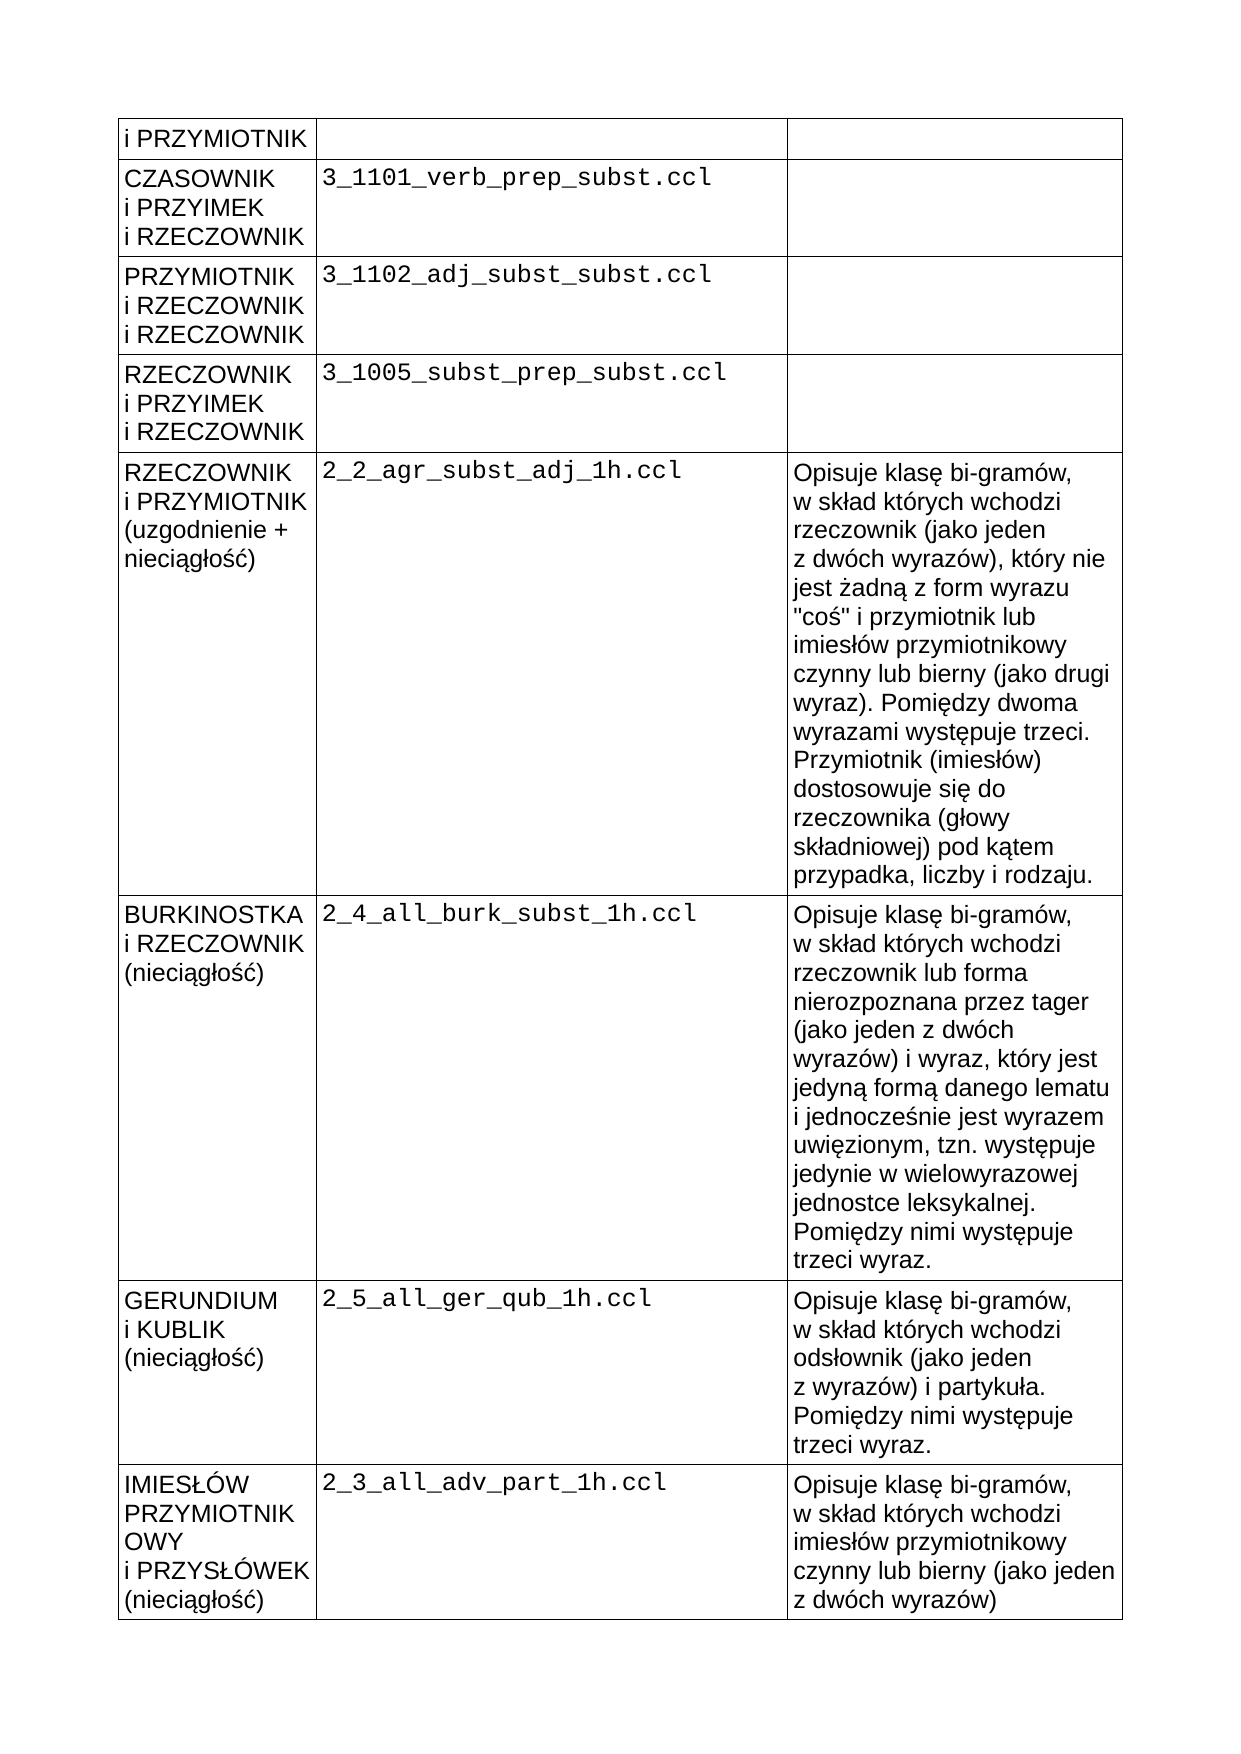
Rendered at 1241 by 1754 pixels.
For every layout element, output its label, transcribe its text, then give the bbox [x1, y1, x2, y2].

table_cell 3_1101_verb_prep_subst.ccl [317, 160, 787, 256]
table_cell 3_1005_subst_prep_subst.ccl [317, 355, 787, 452]
table_cell Opisuje klasę bi-gramów, w skład których wchodzi odsłownik (jako jeden z wyrazów) i partykuła. Pomiędzy nimi występuje trzeci wyraz. [788, 1281, 1122, 1464]
table_cell PRZYMIOTNIK i RZECZOWNIK i RZECZOWNIK [119, 257, 316, 354]
table_cell Opisuje klasę bi-gramów, w skład których wchodzi rzeczownik (jako jeden z dwóch wyrazów), który nie jest żadną z form wyrazu "coś" i przymiotnik lub imiesłów przymiotnikowy czynny lub bierny (jako drugi wyraz). Pomiędzy dwoma wyrazami występuje trzeci. Przymiotnik (imiesłów) dostosowuje się do rzeczownika (głowy składniowej) pod kątem przypadka, liczby i rodzaju. [788, 453, 1122, 895]
table_cell RZECZOWNIK i PRZYMIOTNIK (uzgodnienie + nieciągłość) [119, 453, 316, 895]
table_cell [788, 160, 1122, 256]
table_cell [788, 119, 1122, 158]
table_cell RZECZOWNIK i PRZYIMEK i RZECZOWNIK [119, 355, 316, 452]
table_cell i PRZYMIOTNIK [119, 119, 316, 158]
table_cell [317, 119, 787, 158]
table_cell GERUNDIUM i KUBLIK (nieciągłość) [119, 1281, 316, 1464]
table_cell CZASOWNIK i PRZYIMEK i RZECZOWNIK [119, 160, 316, 256]
table_cell Opisuje klasę bi-gramów, w skład których wchodzi rzeczownik lub forma nierozpoznana przez tager (jako jeden z dwóch wyrazów) i wyraz, który jest jedyną formą danego lematu i jednocześnie jest wyrazem uwięzionym, tzn. występuje jedynie w wielowyrazowej jednostce leksykalnej. Pomiędzy nimi występuje trzeci wyraz. [788, 896, 1122, 1280]
table_cell 2_2_agr_subst_adj_1h.ccl [317, 453, 787, 895]
table_cell 3_1102_adj_subst_subst.ccl [317, 257, 787, 354]
table_cell [788, 257, 1122, 354]
table_cell BURKINOSTKA i RZECZOWNIK (nieciągłość) [119, 896, 316, 1280]
table_cell IMIESŁÓW PRZYMIOTNIKOWY i PRZYSŁÓWEK (nieciągłość) [119, 1465, 316, 1619]
table_cell [788, 355, 1122, 452]
table_cell 2_3_all_adv_part_1h.ccl [317, 1465, 787, 1619]
table_cell 2_4_all_burk_subst_1h.ccl [317, 896, 787, 1280]
table_cell Opisuje klasę bi-gramów, w skład których wchodzi imiesłów przymiotnikowy czynny lub bierny (jako jeden z dwóch wyrazów) [788, 1465, 1122, 1619]
table_cell 2_5_all_ger_qub_1h.ccl [317, 1281, 787, 1464]
